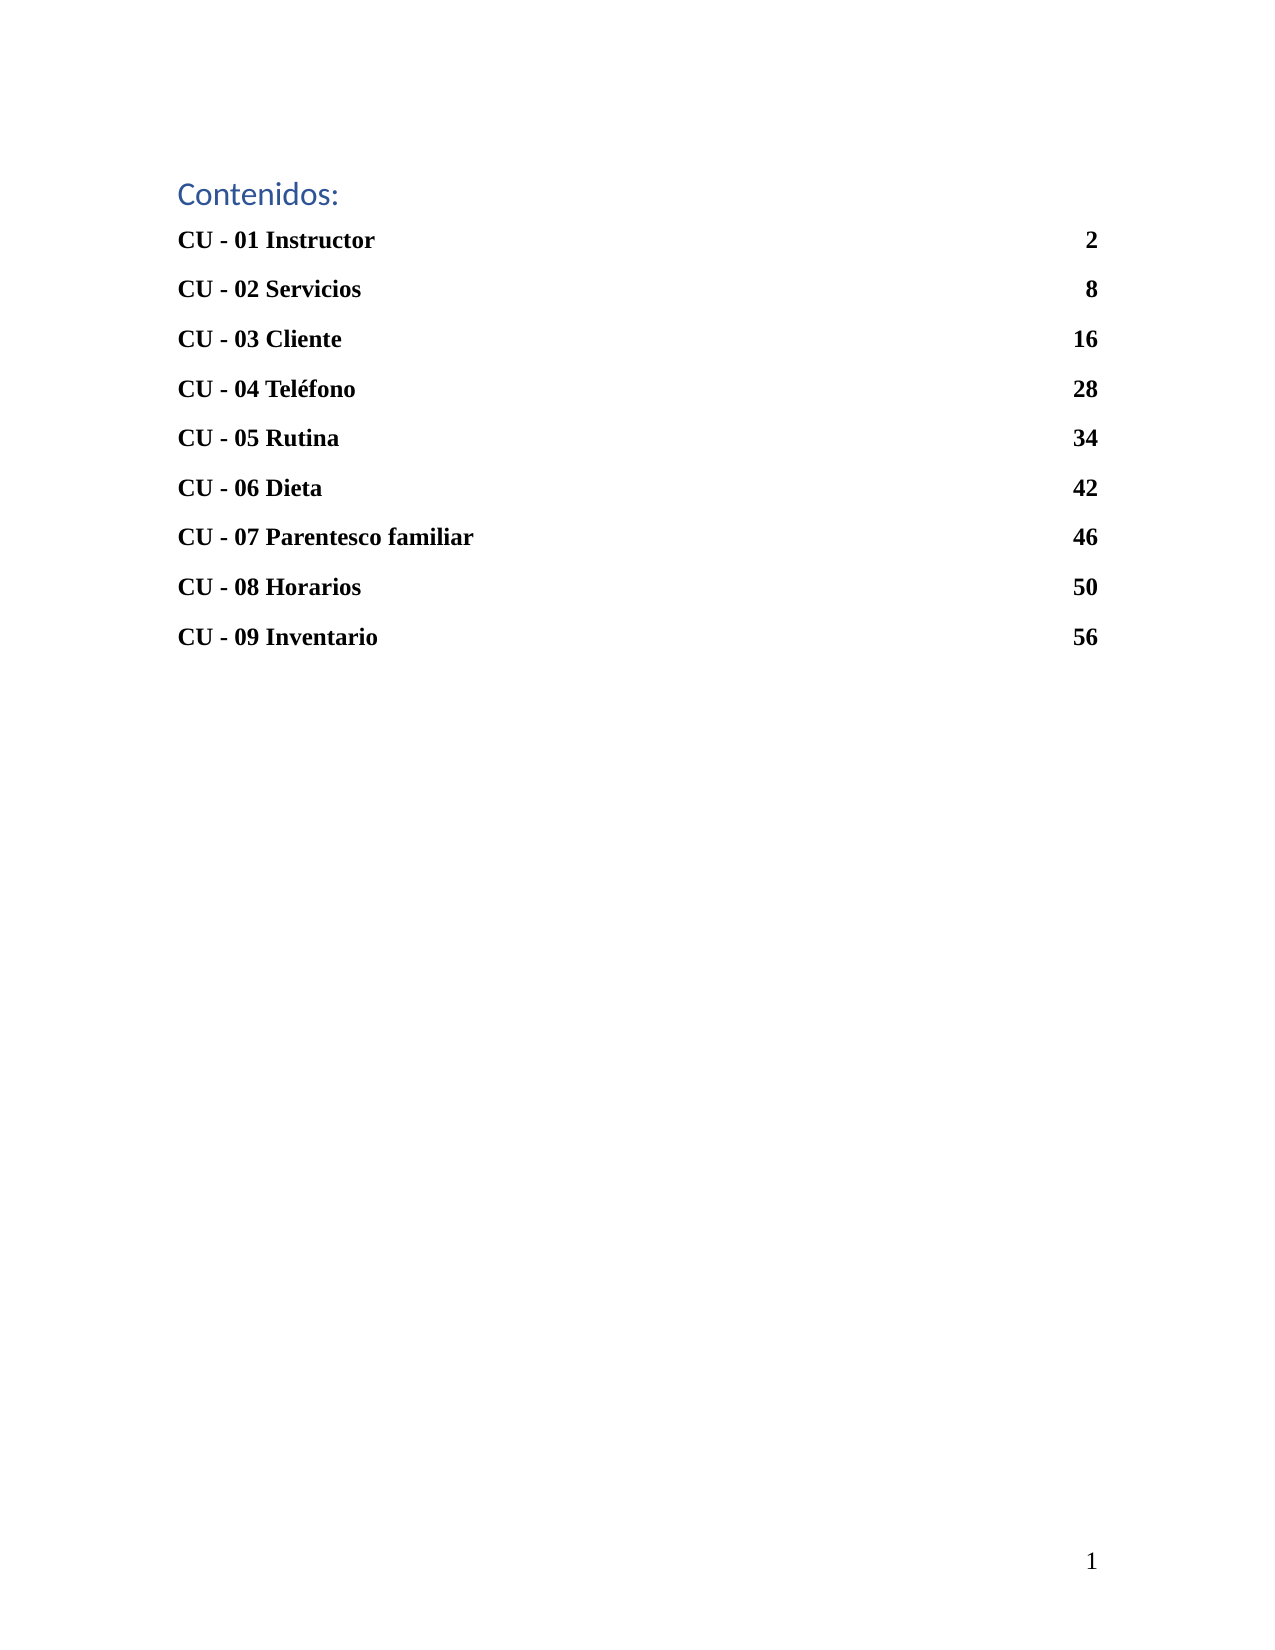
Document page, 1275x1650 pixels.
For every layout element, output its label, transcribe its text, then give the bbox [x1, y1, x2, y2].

text CU - 01 Instructor 2 [177, 225, 1098, 254]
text CU - 03 Cliente 16 [177, 324, 1098, 353]
text CU - 05 Rutina 34 [177, 423, 1098, 452]
text CU - 07 Parentesco familiar 46 [177, 522, 1098, 551]
text CU - 08 Horarios 50 [177, 572, 1098, 601]
text CU - 09 Inventario 56 [177, 622, 1098, 650]
text CU - 02 Servicios 8 [177, 274, 1098, 303]
text CU - 06 Dieta 42 [177, 473, 1098, 502]
text Contenidos: [177, 173, 1098, 213]
text CU - 04 Teléfono 28 [177, 374, 1098, 402]
